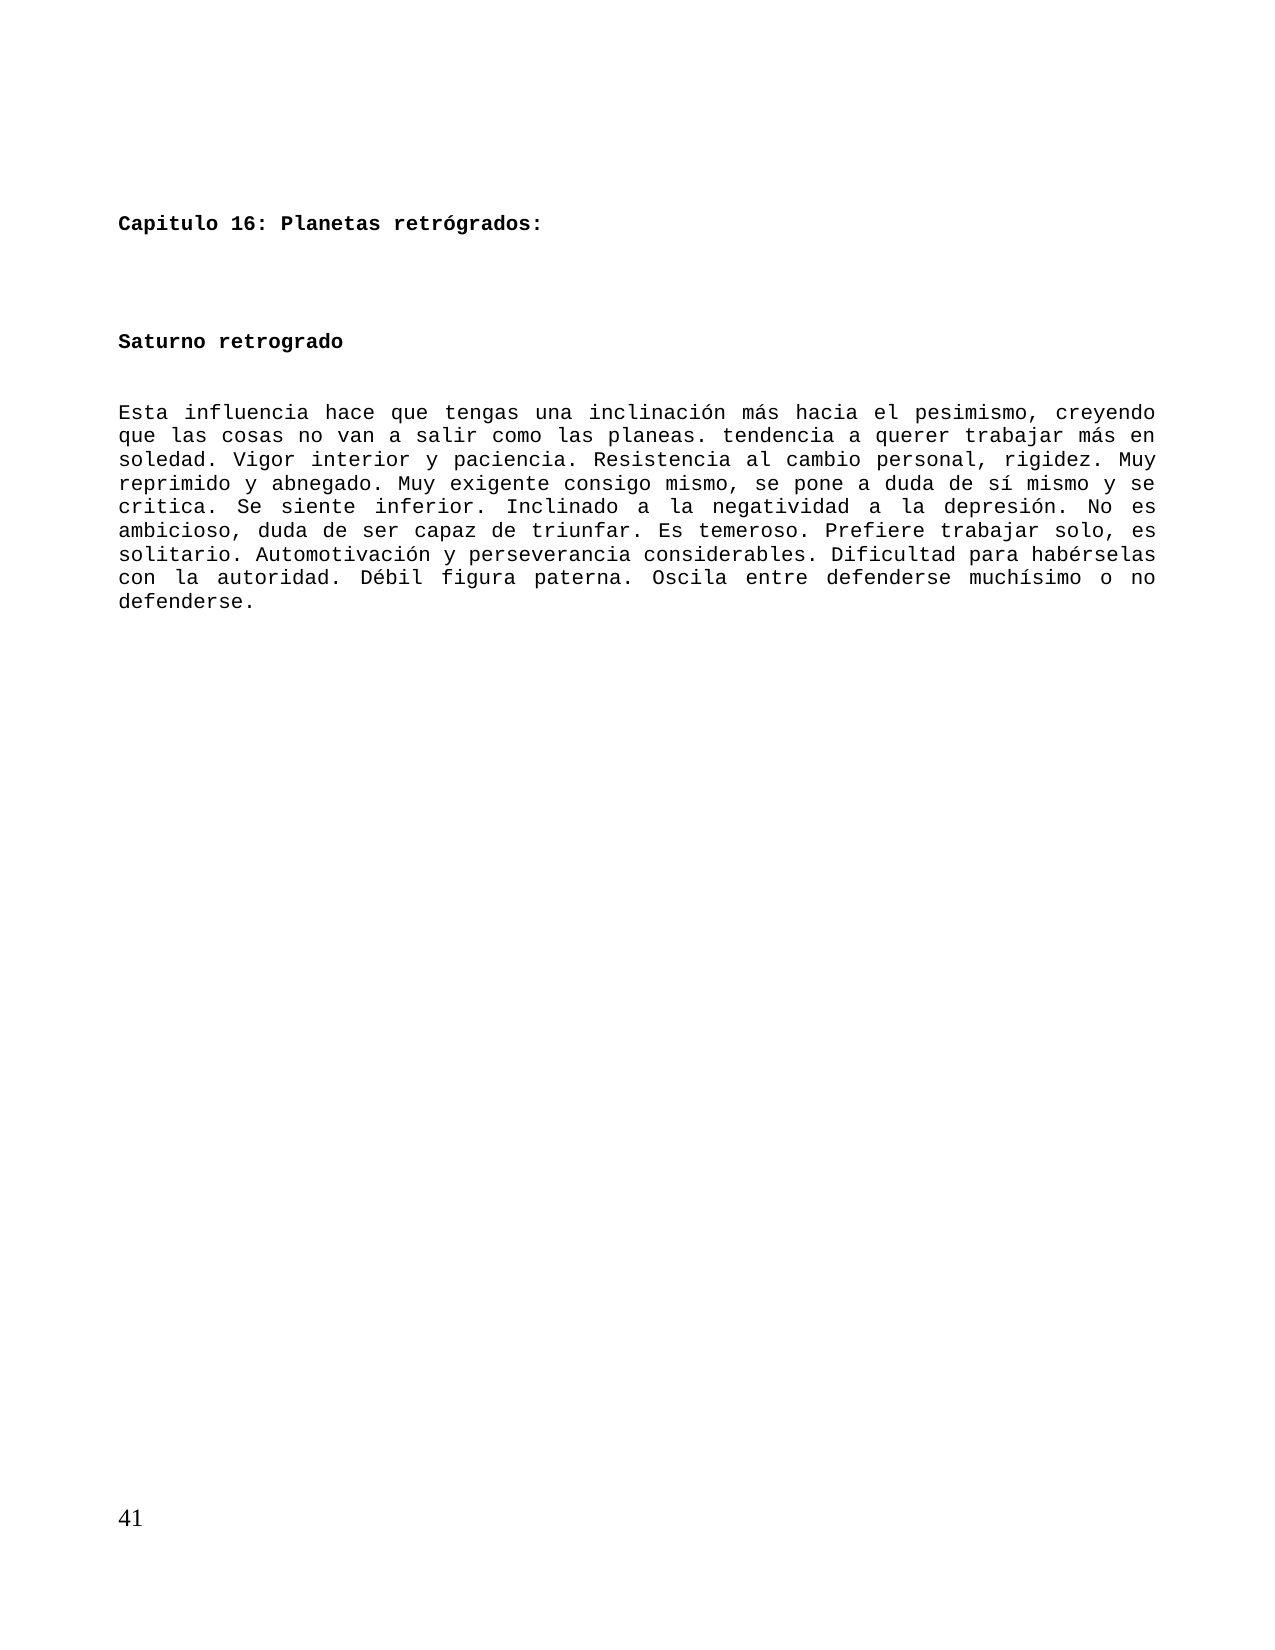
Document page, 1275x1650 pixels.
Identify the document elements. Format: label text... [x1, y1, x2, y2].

text Saturno retrogrado [118, 331, 1157, 354]
text Esta influencia hace que tengas una inclinación más hacia el pesimismo, creyendo que las cosas no van a salir como las planeas. tendencia a querer trabajar más en soledad. Vigor interior y paciencia. Resistencia al cambio personal, rigidez. Muy reprimido y abnegado. Muy exigente consigo mismo, se pone a duda de sí mismo y se critica. Se siente inferior. Inclinado a la negatividad a la depresión. No es ambicioso, duda de ser capaz de triunfar. Es temeroso. Prefiere trabajar solo, es solitario. Automotivación y perseverancia considerables. Dificultad para habérselas con la autoridad. Débil figura paterna. Oscila entre defenderse muchísimo o no defenderse. [118, 402, 1157, 615]
text Capitulo 16: Planetas retrógrados: [118, 213, 1157, 236]
